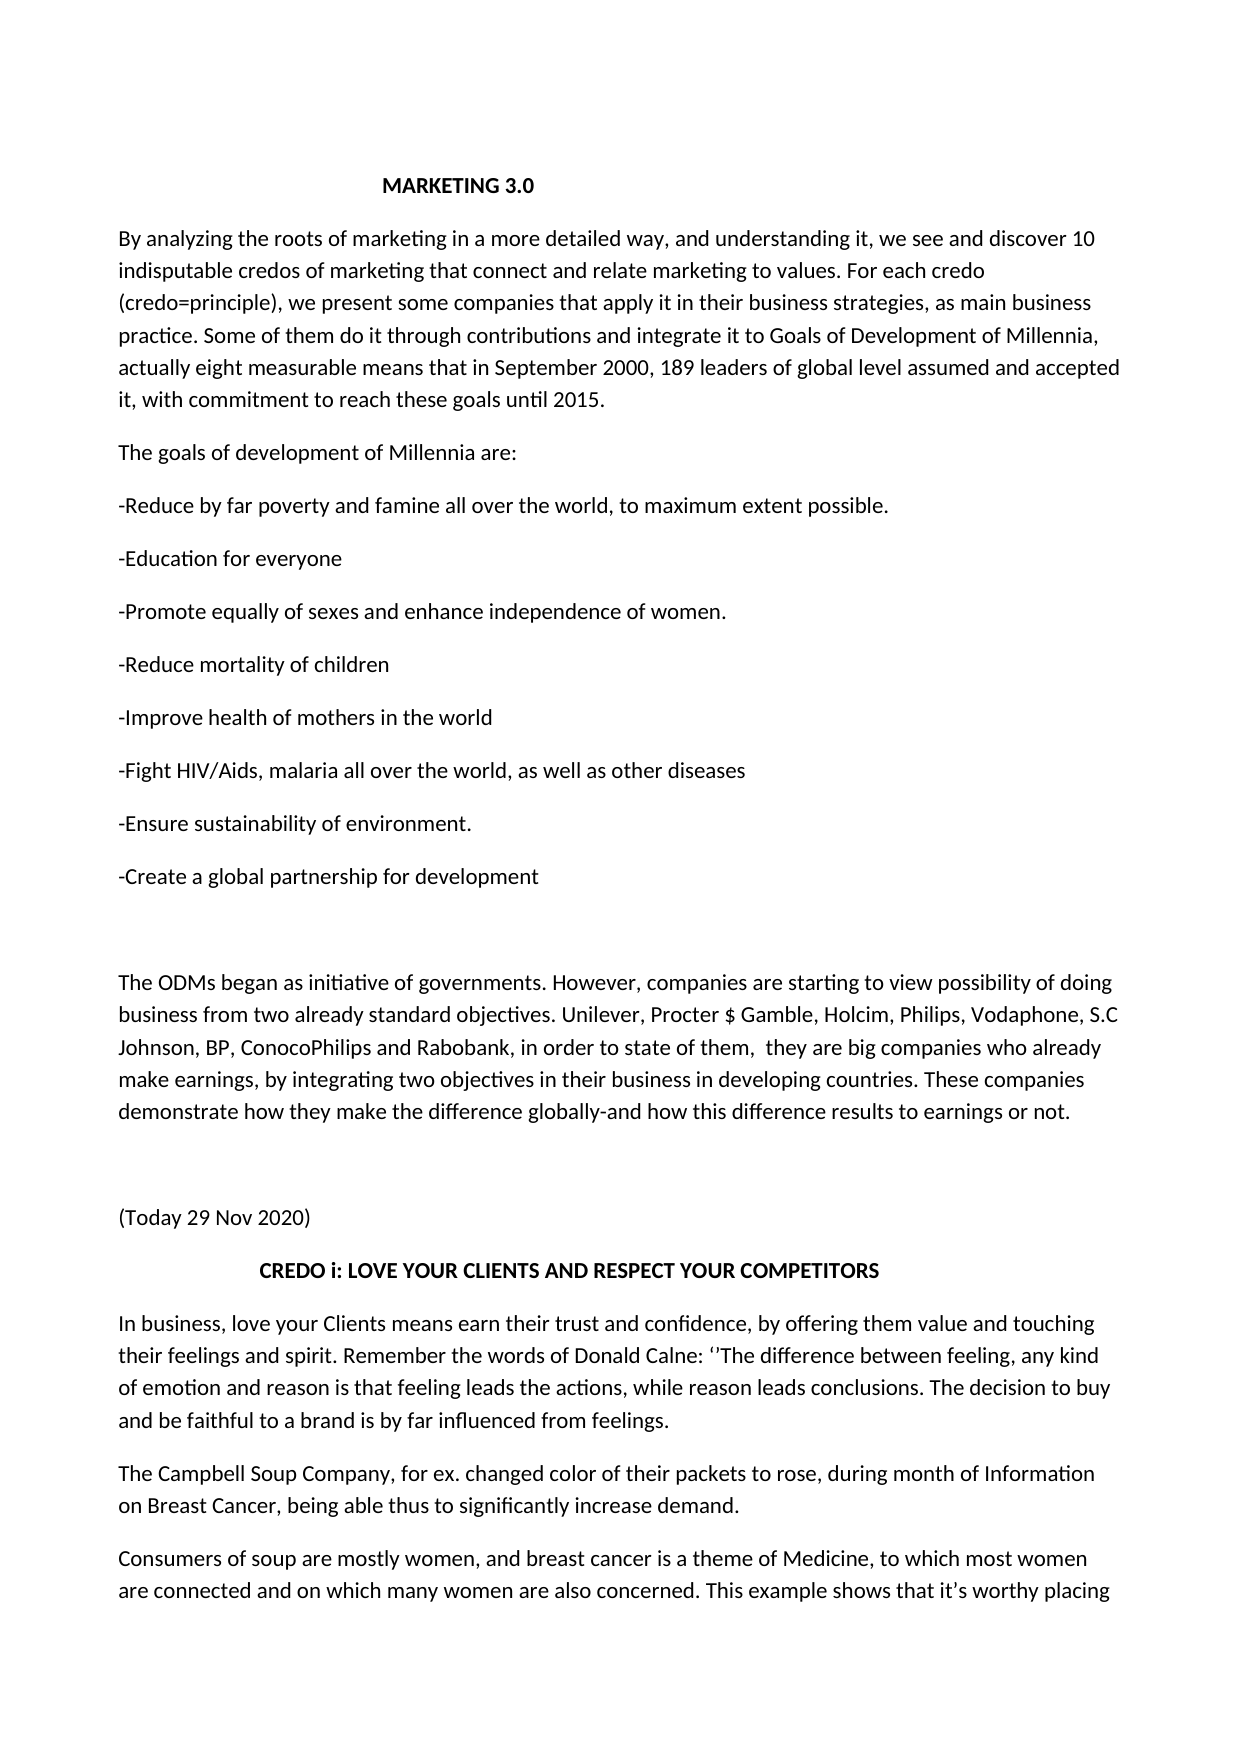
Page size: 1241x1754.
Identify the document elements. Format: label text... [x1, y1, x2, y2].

text MARKETING 3.0 [118, 171, 1122, 199]
text -Create a global partnership for development [118, 862, 1122, 890]
text -Promote equally of sexes and enhance independence of women. [118, 597, 1122, 625]
text -Ensure sustainability of environment. [118, 809, 1122, 837]
text -Reduce by far poverty and famine all over the world, to maximum extent possible. [118, 491, 1122, 519]
text Consumers of soup are mostly women, and breast cancer is a theme of Medicine, to which most women are connected and on which many women are also concerned. This example shows that it’s worthy placing [118, 1544, 1122, 1604]
text (Today 29 Nov 2020) [118, 1203, 1122, 1231]
text By analyzing the roots of marketing in a more detailed way, and understanding it, we see and discover 10 indisputable credos of marketing that connect and relate marketing to values. For each credo (credo=principle), we present some companies that apply it in their business strategies, as main business practice. Some of them do it through contributions and integrate it to Goals of Development of Millennia, actually eight measurable means that in September 2000, 189 leaders of global level assumed and accepted it, with commitment to reach these goals until 2015. [118, 224, 1122, 413]
text In business, love your Clients means earn their trust and confidence, by offering them value and touching their feelings and spirit. Remember the words of Donald Calne: ‘’The difference between feeling, any kind of emotion and reason is that feeling leads the actions, while reason leads conclusions. The decision to buy and be faithful to a brand is by far influenced from feelings. [118, 1309, 1122, 1434]
text -Fight HIV/Aids, malaria all over the world, as well as other diseases [118, 756, 1122, 784]
text -Improve health of mothers in the world [118, 703, 1122, 731]
text -Reduce mortality of children [118, 650, 1122, 678]
text The goals of development of Millennia are: [118, 438, 1122, 466]
text The Campbell Soup Company, for ex. changed color of their packets to rose, during month of Information on Breast Cancer, being able thus to significantly increase demand. [118, 1459, 1122, 1519]
text CREDO i: LOVE YOUR CLIENTS AND RESPECT YOUR COMPETITORS [118, 1256, 1122, 1284]
text -Education for everyone [118, 544, 1122, 572]
text The ODMs began as initiative of governments. However, companies are starting to view possibility of doing business from two already standard objectives. Unilever, Procter $ Gamble, Holcim, Philips, Vodaphone, S.C Johnson, BP, ConocoPhilips and Rabobank, in order to state of them, they are big companies who already make earnings, by integrating two objectives in their business in developing countries. These companies demonstrate how they make the difference globally-and how this difference results to earnings or not. [118, 968, 1122, 1125]
